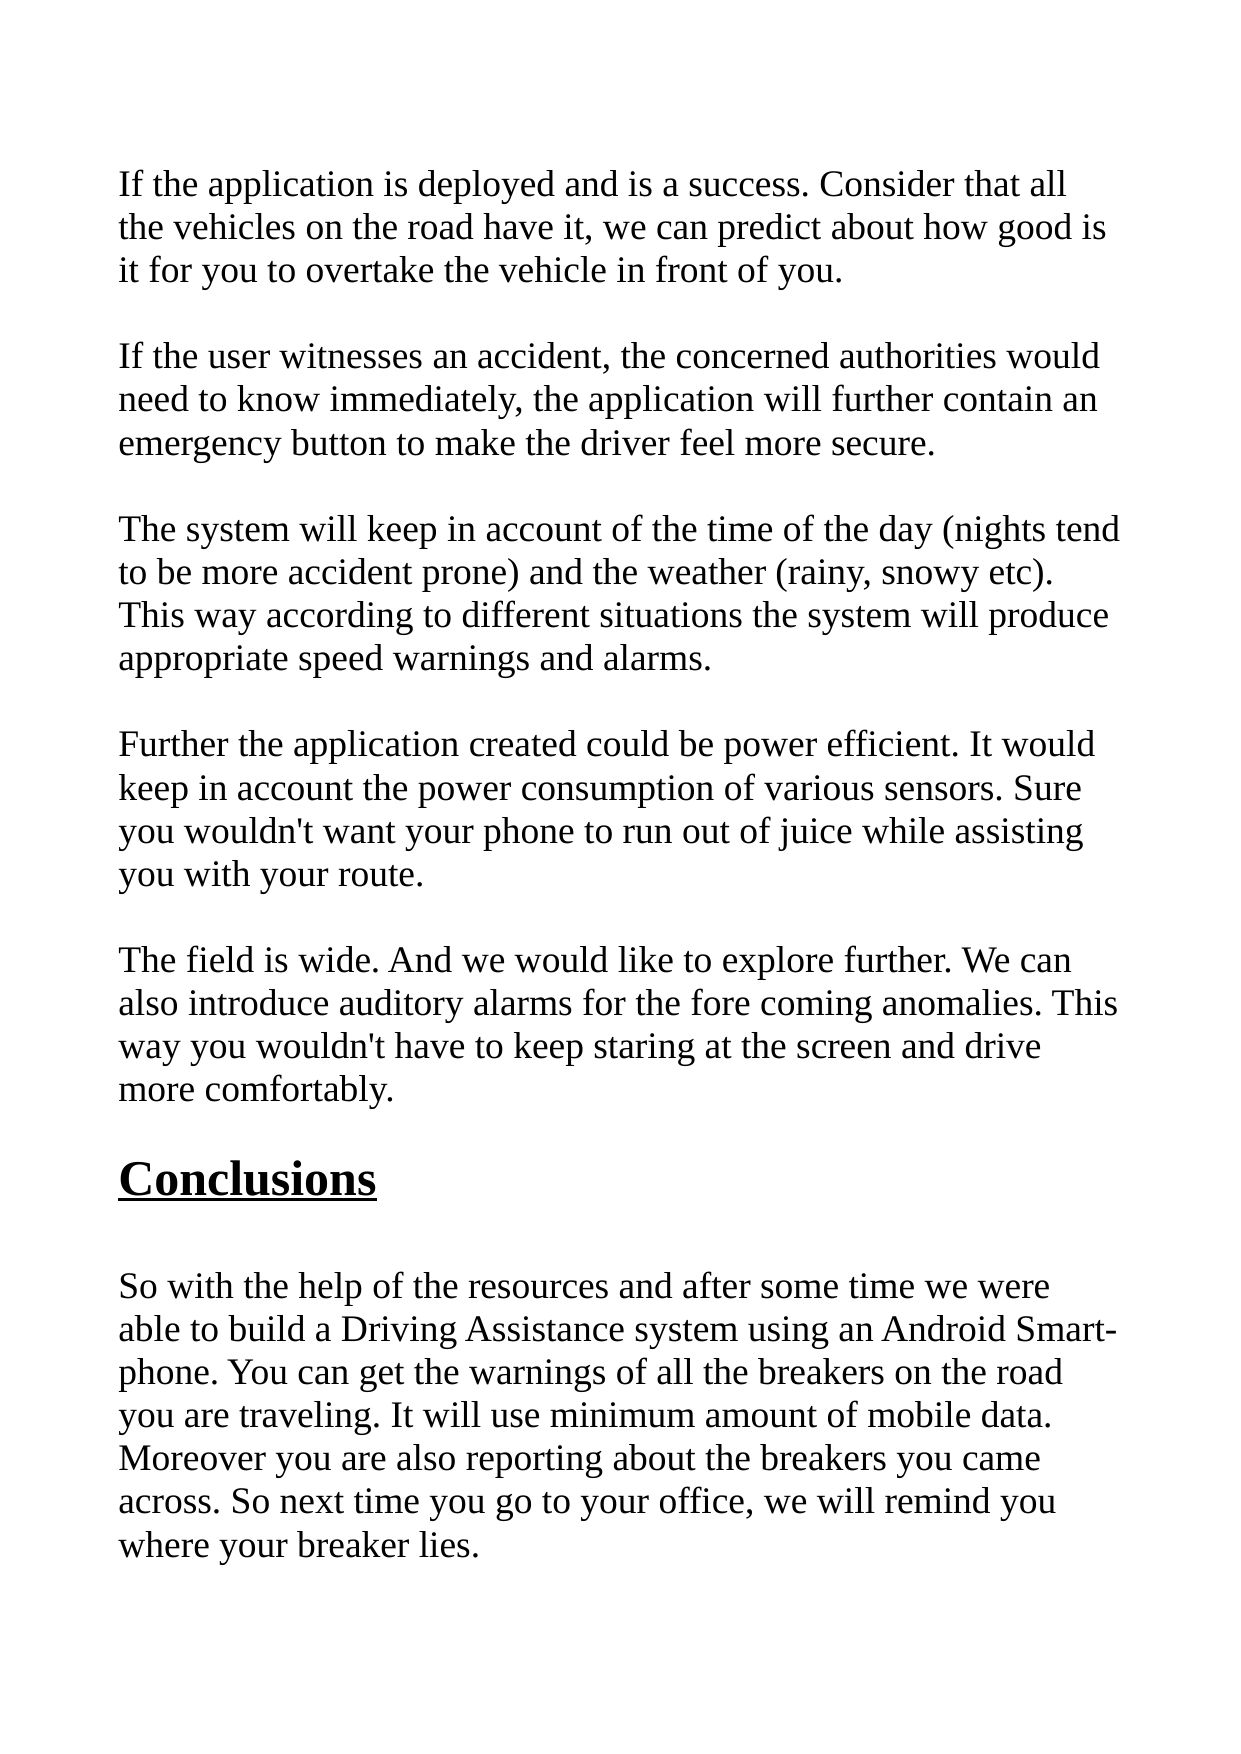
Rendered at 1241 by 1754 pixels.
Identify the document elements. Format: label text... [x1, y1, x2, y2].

text Further the application created could be power efficient. It would keep in account the power consumption of various sensors. Sure you wouldn't want your phone to run out of juice while assisting you with your route. [118, 722, 1122, 894]
text The field is wide. And we would like to explore further. We can also introduce auditory alarms for the fore coming anomalies. This way you wouldn't have to keep staring at the screen and drive more comfortably. [118, 937, 1122, 1110]
text If the user witnesses an accident, the concerned authorities would need to know immediately, the application will further contain an emergency button to make the driver feel more secure. [118, 334, 1122, 463]
text So with the help of the resources and after some time we were able to build a Driving Assistance system using an Android Smart-phone. You can get the warnings of all the breakers on the road you are traveling. It will use minimum amount of mobile data. Moreover you are also reporting about the breakers you came across. So next time you go to your office, we will remind you where your breaker lies. [118, 1263, 1122, 1565]
text If the application is deployed and is a success. Consider that all the vehicles on the road have it, we can predict about how good is it for you to overtake the vehicle in front of you. [118, 161, 1122, 291]
text The system will keep in account of the time of the day (nights tend to be more accident prone) and the weather (rainy, snowy etc). This way according to different situations the system will produce appropriate speed warnings and alarms. [118, 506, 1122, 679]
text Conclusions [118, 1148, 1122, 1206]
